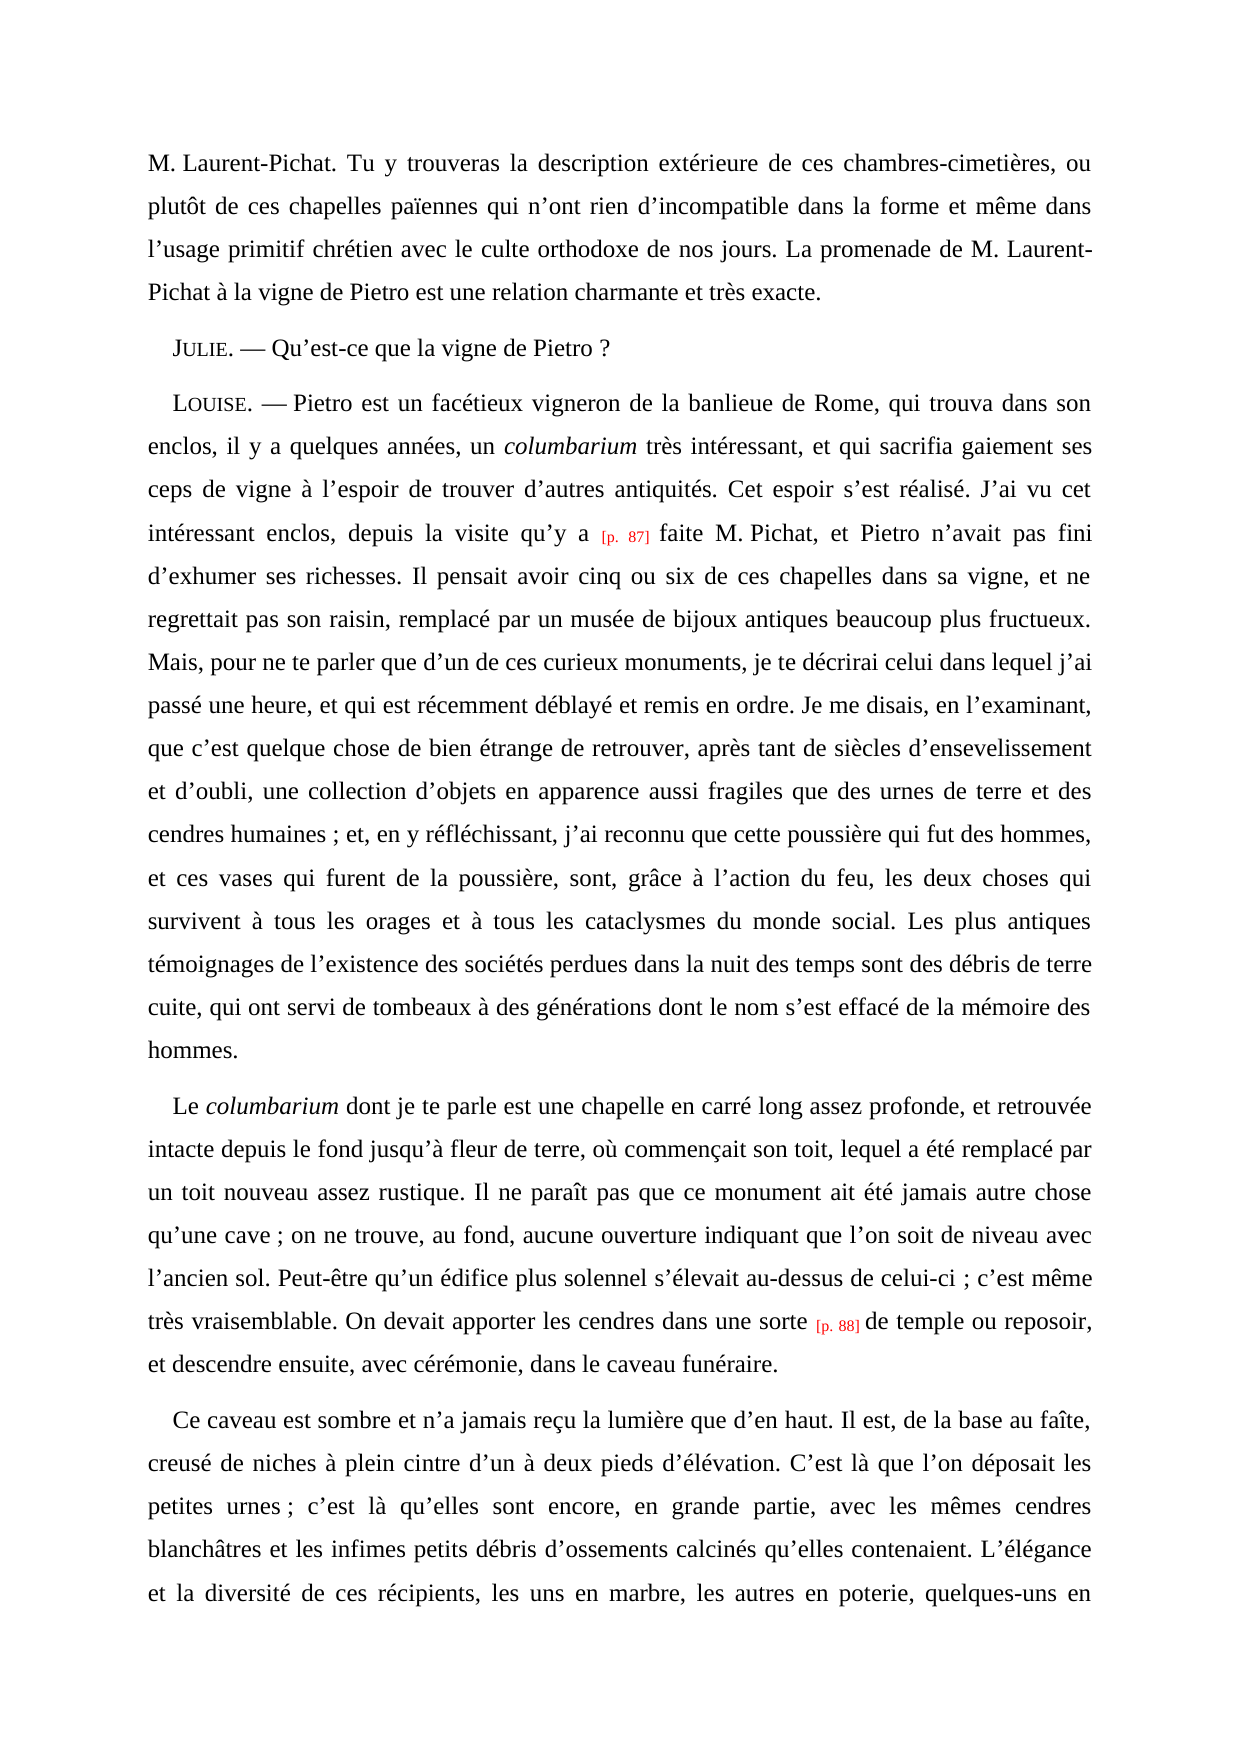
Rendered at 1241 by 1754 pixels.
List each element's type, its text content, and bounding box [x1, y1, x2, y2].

text Le columbarium dont je te parle est une chapelle en carré long assez profonde, et retrouvée intacte depuis le fond jusqu’à fleur de terre, où commençait son toit, lequel a été remplacé par un toit nouveau assez rustique. Il ne paraît pas que ce monument ait été jamais autre chose qu’une cave ; on ne trouve, au fond, aucune ouverture indiquant que l’on soit de niveau avec l’ancien sol. Peut-être qu’un édifice plus solennel s’élevait au-dessus de celui-ci ; c’est même très vraisemblable. On devait apporter les cendres dans une sorte [p. 88] de temple ou reposoir, et descendre ensuite, avec cérémonie, dans le caveau funéraire. [148, 1091, 1093, 1378]
text Louise. — Pietro est un facétieux vigneron de la banlieue de Rome, qui trouva dans son enclos, il y a quelques années, un columbarium très intéressant, et qui sacrifia gaiement ses ceps de vigne à l’espoir de trouver d’autres antiquités. Cet espoir s’est réalisé. J’ai vu cet intéressant enclos, depuis la visite qu’y a [p. 87] faite M. Pichat, et Pietro n’avait pas fini d’exhumer ses richesses. Il pensait avoir cinq ou six de ces chapelles dans sa vigne, et ne regrettait pas son raisin, remplacé par un musée de bijoux antiques beaucoup plus fructueux. Mais, pour ne te parler que d’un de ces curieux monuments, je te décrirai celui dans lequel j’ai passé une heure, et qui est récemment déblayé et remis en ordre. Je me disais, en l’examinant, que c’est quelque chose de bien étrange de retrouver, après tant de siècles d’ensevelissement et d’oubli, une collection d’objets en apparence aussi fragiles que des urnes de terre et des cendres humaines ; et, en y réfléchissant, j’ai reconnu que cette poussière qui fut des hommes, et ces vases qui furent de la poussière, sont, grâce à l’action du feu, les deux choses qui survivent à tous les orages et à tous les cataclysmes du monde social. Les plus antiques témoignages de l’existence des sociétés perdues dans la nuit des temps sont des débris de terre cuite, qui ont servi de tombeaux à des générations dont le nom s’est effacé de la mémoire des hommes. [148, 388, 1093, 1064]
text M. Laurent-Pichat. Tu y trouveras la description extérieure de ces chambres-cimetières, ou plutôt de ces chapelles païennes qui n’ont rien d’incompatible dans la forme et même dans l’usage primitif chrétien avec le culte orthodoxe de nos jours. La promenade de M. Laurent-Pichat à la vigne de Pietro est une relation charmante et très exacte. [148, 148, 1093, 306]
text Julie. — Qu’est-ce que la vigne de Pietro ? [148, 333, 1093, 361]
text Ce caveau est sombre et n’a jamais reçu la lumière que d’en haut. Il est, de la base au faîte, creusé de niches à plein cintre d’un à deux pieds d’élévation. C’est là que l’on déposait les petites urnes ; c’est là qu’elles sont encore, en grande partie, avec les mêmes cendres blanchâtres et les infimes petits débris d’ossements calcinés qu’elles contenaient. L’élégance et la diversité de ces récipients, les uns en marbre, les autres en poterie, quelques-uns en [148, 1405, 1093, 1606]
